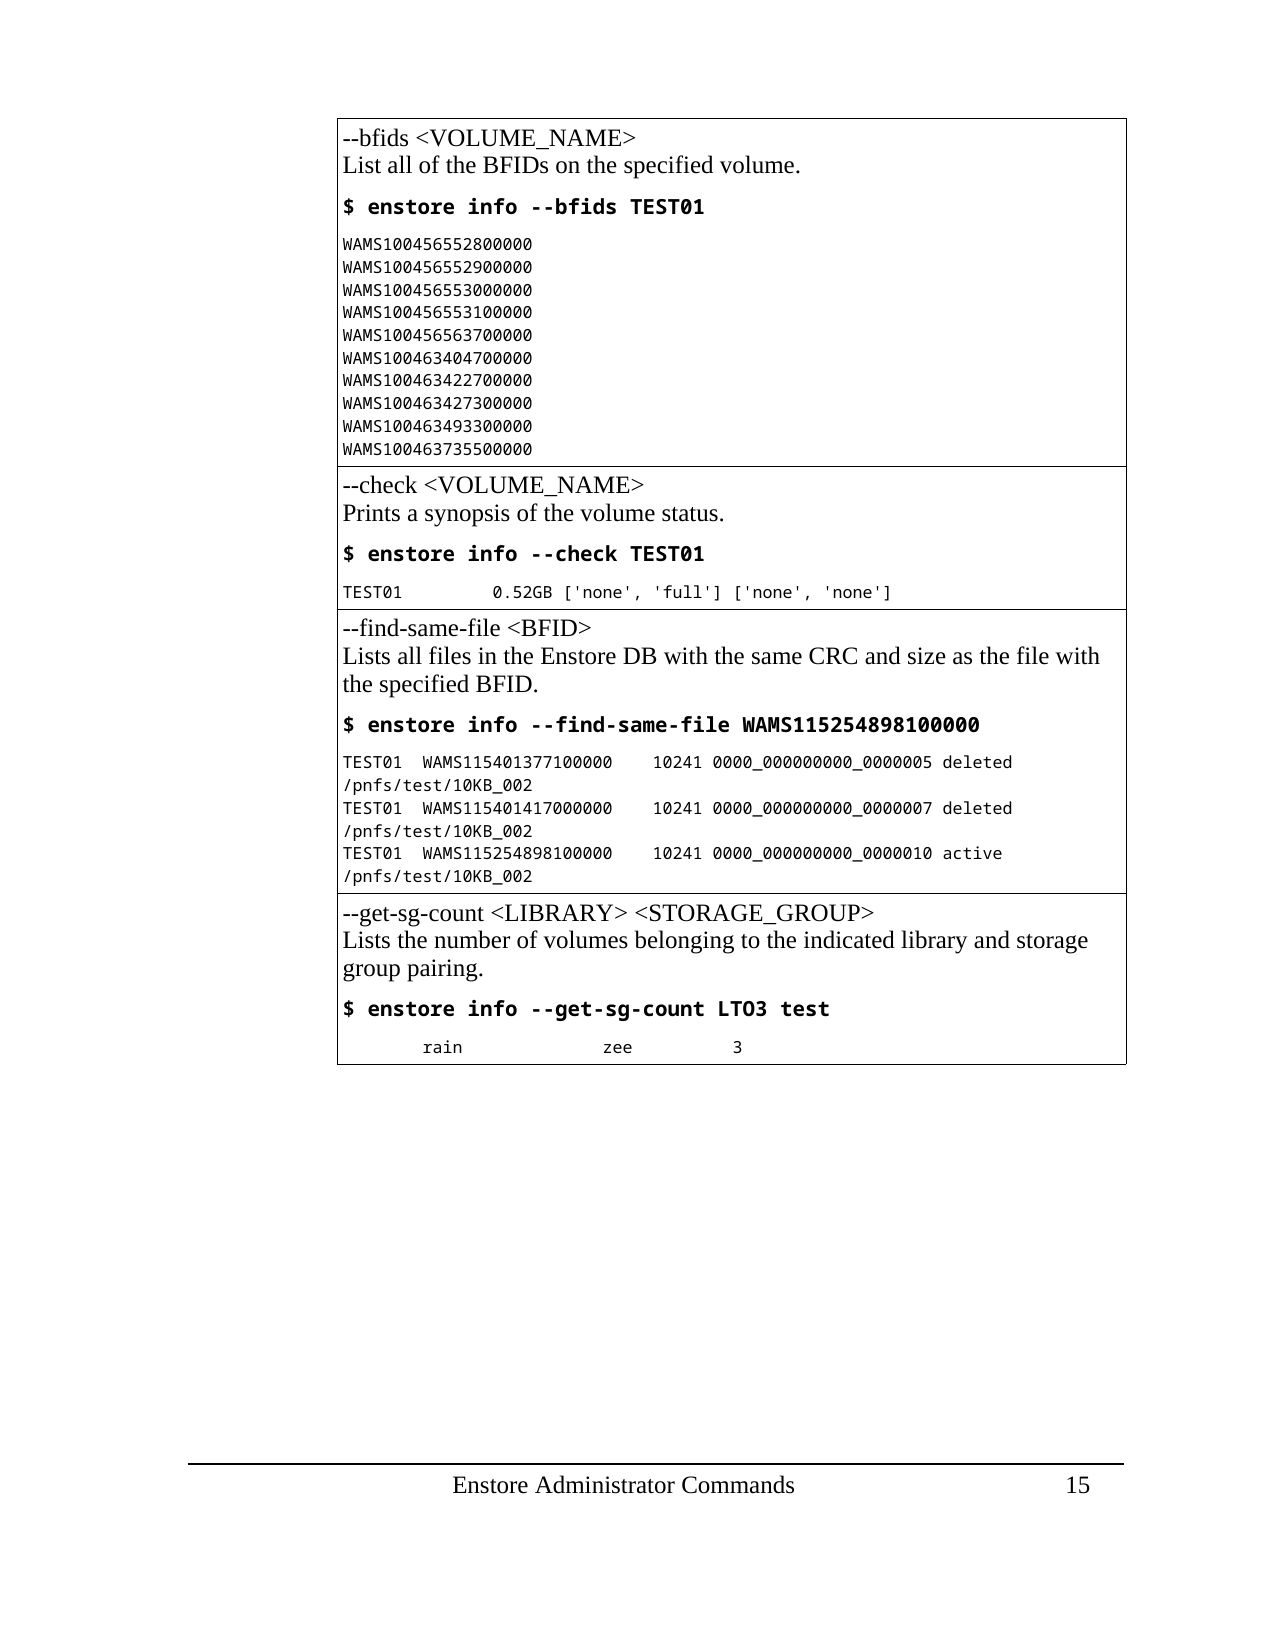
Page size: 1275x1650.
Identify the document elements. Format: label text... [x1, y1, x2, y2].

table_cell --find-same-file <BFID> Lists all files in the Enstore DB with the same CRC and size as the file with the specified BFID. $ enstore info --find-same-file WAMS115254898100000 TEST01 WAMS115401377100000 10241 0000_000000000_0000005 deleted /pnfs/test/10KB_002 TEST01 WAMS115401417000000 10241 0000_000000000_0000007 deleted /pnfs/test/10KB_002 TEST01 WAMS115254898100000 10241 0000_000000000_0000010 active /pnfs/test/10KB_002 [338, 610, 1126, 893]
table_cell --get-sg-count <LIBRARY> <STORAGE_GROUP> Lists the number of volumes belonging to the indicated library and storage group pairing. $ enstore info --get-sg-count LTO3 test rain zee 3 [338, 894, 1126, 1064]
table_cell --bfids <VOLUME_NAME> List all of the BFIDs on the specified volume. $ enstore info --bfids TEST01 WAMS100456552800000 WAMS100456552900000 WAMS100456553000000 WAMS100456553100000 WAMS100456563700000 WAMS100463404700000 WAMS100463422700000 WAMS100463427300000 WAMS100463493300000 WAMS100463735500000 [338, 119, 1126, 466]
table_cell --check <VOLUME_NAME> Prints a synopsis of the volume status. $ enstore info --check TEST01 TEST01 0.52GB ['none', 'full'] ['none', 'none'] [338, 467, 1126, 609]
